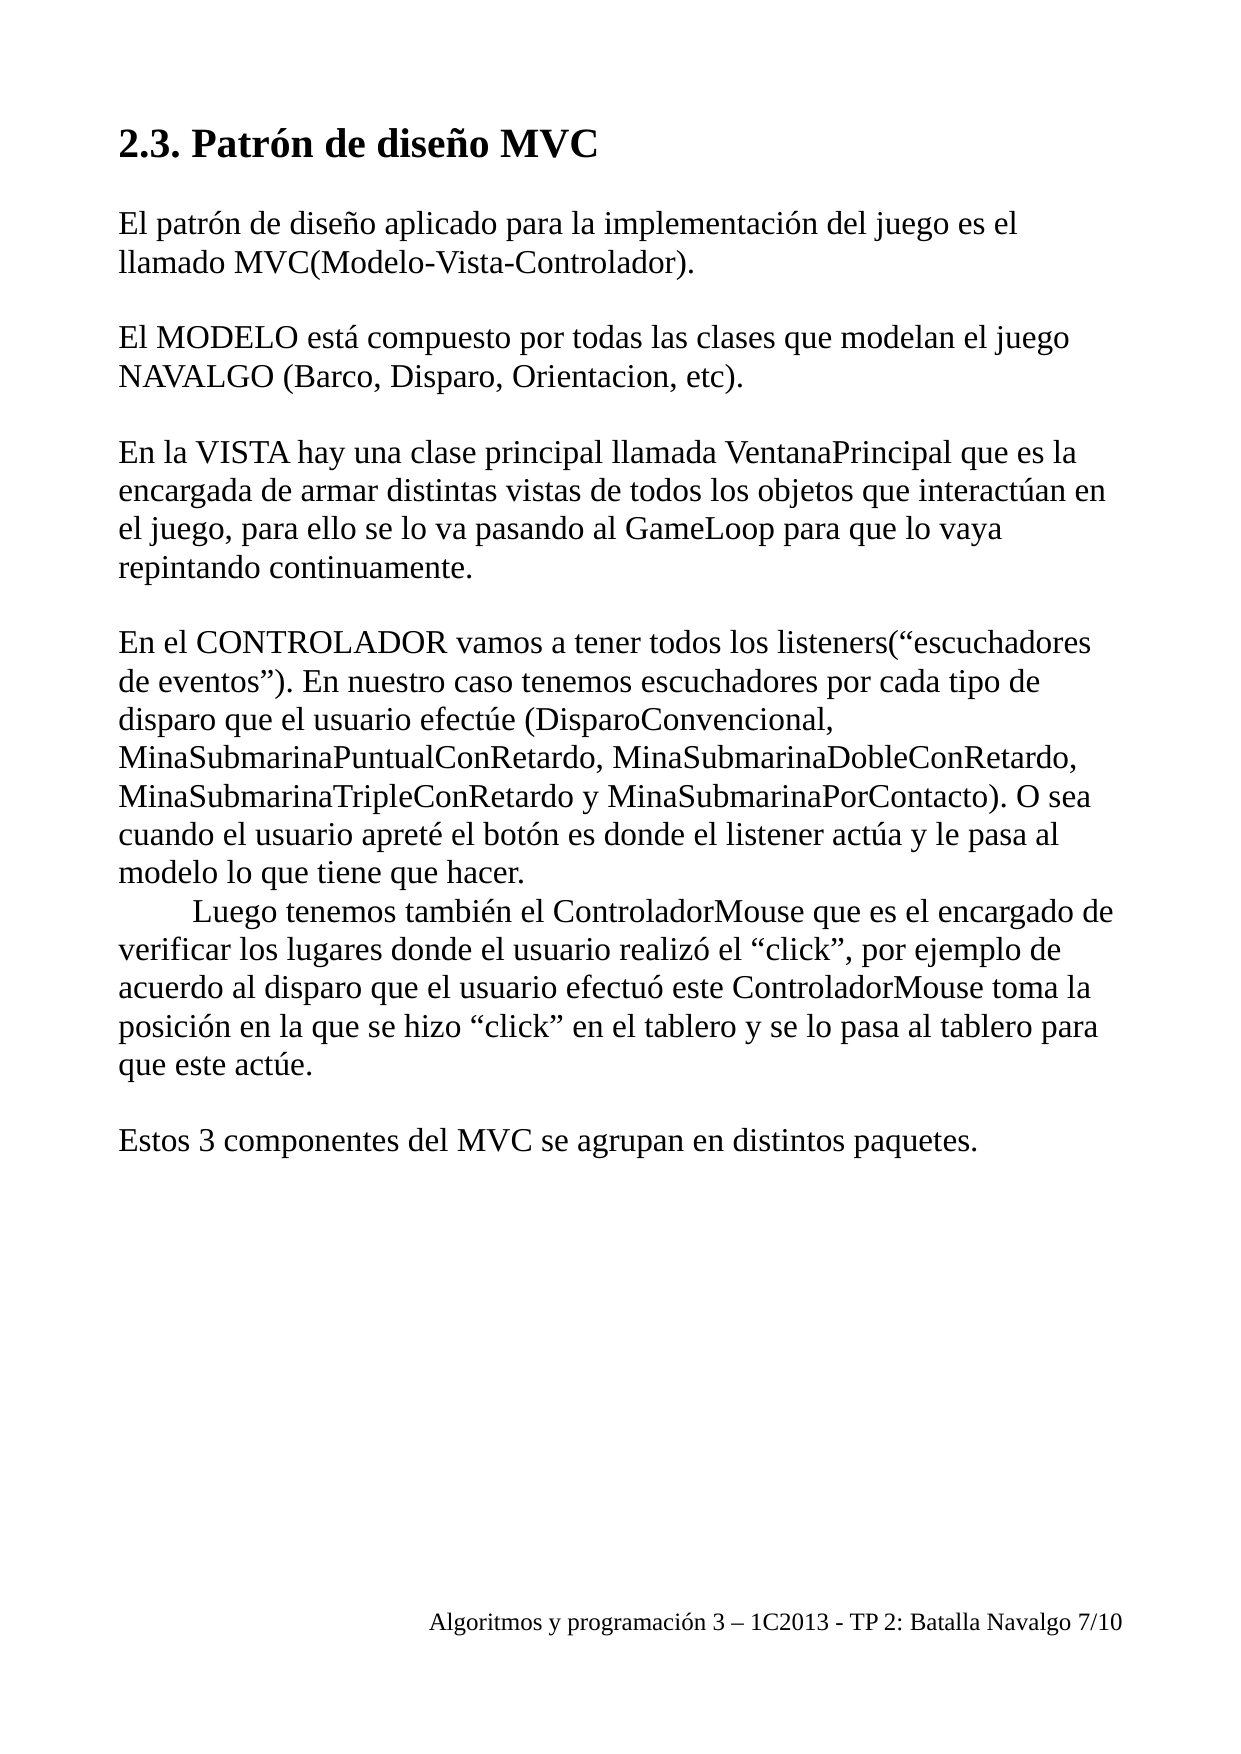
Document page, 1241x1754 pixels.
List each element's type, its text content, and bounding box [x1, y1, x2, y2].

text El patrón de diseño aplicado para la implementación del juego es el llamado MVC(Modelo-Vista-Controlador). [118, 203, 1122, 280]
text En la VISTA hay una clase principal llamada VentanaPrincipal que es la encargada de armar distintas vistas de todos los objetos que interactúan en el juego, para ello se lo va pasando al GameLoop para que lo vaya repintando continuamente. [118, 432, 1122, 585]
text En el CONTROLADOR vamos a tener todos los listeners(“escuchadores de eventos”). En nuestro caso tenemos escuchadores por cada tipo de disparo que el usuario efectúe (DisparoConvencional, MinaSubmarinaPuntualConRetardo, MinaSubmarinaDobleConRetardo, MinaSubmarinaTripleConRetardo y MinaSubmarinaPorContacto). O sea cuando el usuario apreté el botón es donde el listener actúa y le pasa al modelo lo que tiene que hacer. Luego tenemos también el ControladorMouse que es el encargado de verificar los lugares donde el usuario realizó el “click”, por ejemplo de acuerdo al disparo que el usuario efectuó este ControladorMouse toma la posición en la que se hizo “click” en el tablero y se lo pasa al tablero para que este actúe. [118, 623, 1122, 1083]
text 2.3. Patrón de diseño MVC [118, 118, 1122, 166]
text Estos 3 componentes del MVC se agrupan en distintos paquetes. [118, 1120, 1122, 1158]
text El MODELO está compuesto por todas las clases que modelan el juego NAVALGO (Barco, Disparo, Orientacion, etc). [118, 318, 1122, 394]
